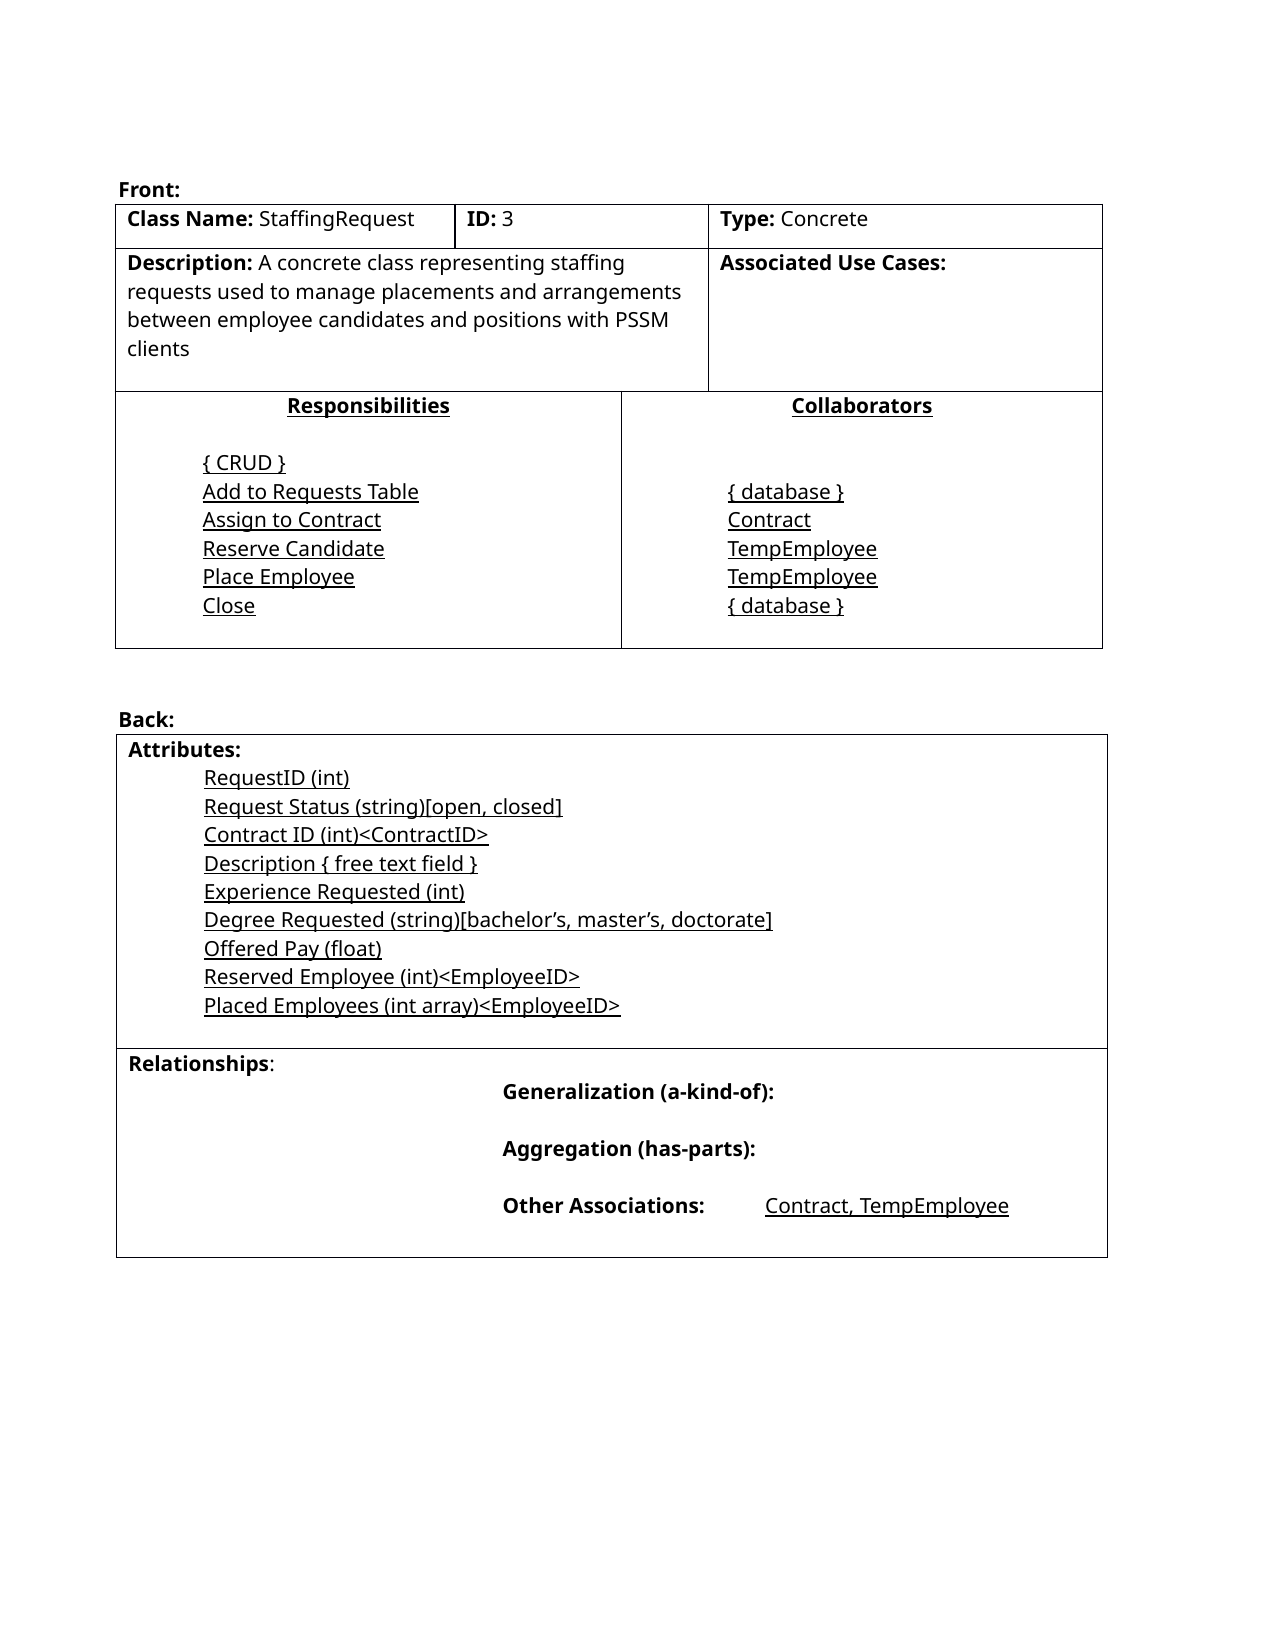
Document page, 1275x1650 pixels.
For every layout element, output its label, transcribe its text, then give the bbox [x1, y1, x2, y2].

table_header Class Name: StaffingRequest [116, 205, 454, 247]
table_cell Associated Use Cases: [709, 249, 1102, 391]
text Back: [118, 706, 1157, 734]
table_cell Responsibilities { CRUD } Add to Requests Table Assign to Contract Reserve Candidate Place Employee Close [116, 392, 621, 648]
table_cell Relationships: Generalization (a-kind-of): Aggregation (has-parts): Other Associations: Contract, TempEmployee [117, 1049, 1107, 1257]
table_cell Collaborators { database } Contract TempEmployee TempEmployee { database } [622, 392, 1102, 648]
table_header Type: Concrete [709, 205, 1102, 247]
table_cell Description: A concrete class representing staffing requests used to manage placements and arrangements between employee candidates and positions with PSSM clients [116, 249, 708, 391]
table_header Attributes: RequestID (int) Request Status (string)[open, closed] Contract ID (int)<ContractID> Description { free text field } Experience Requested (int) Degree Requested (string)[bachelor’s, master’s, doctorate] Offered Pay (float) Reserved Employee (int)<EmployeeID> Placed Employees (int array)<EmployeeID> [117, 735, 1107, 1048]
table_header ID: 3 [456, 205, 708, 247]
text Front: [118, 175, 1157, 203]
